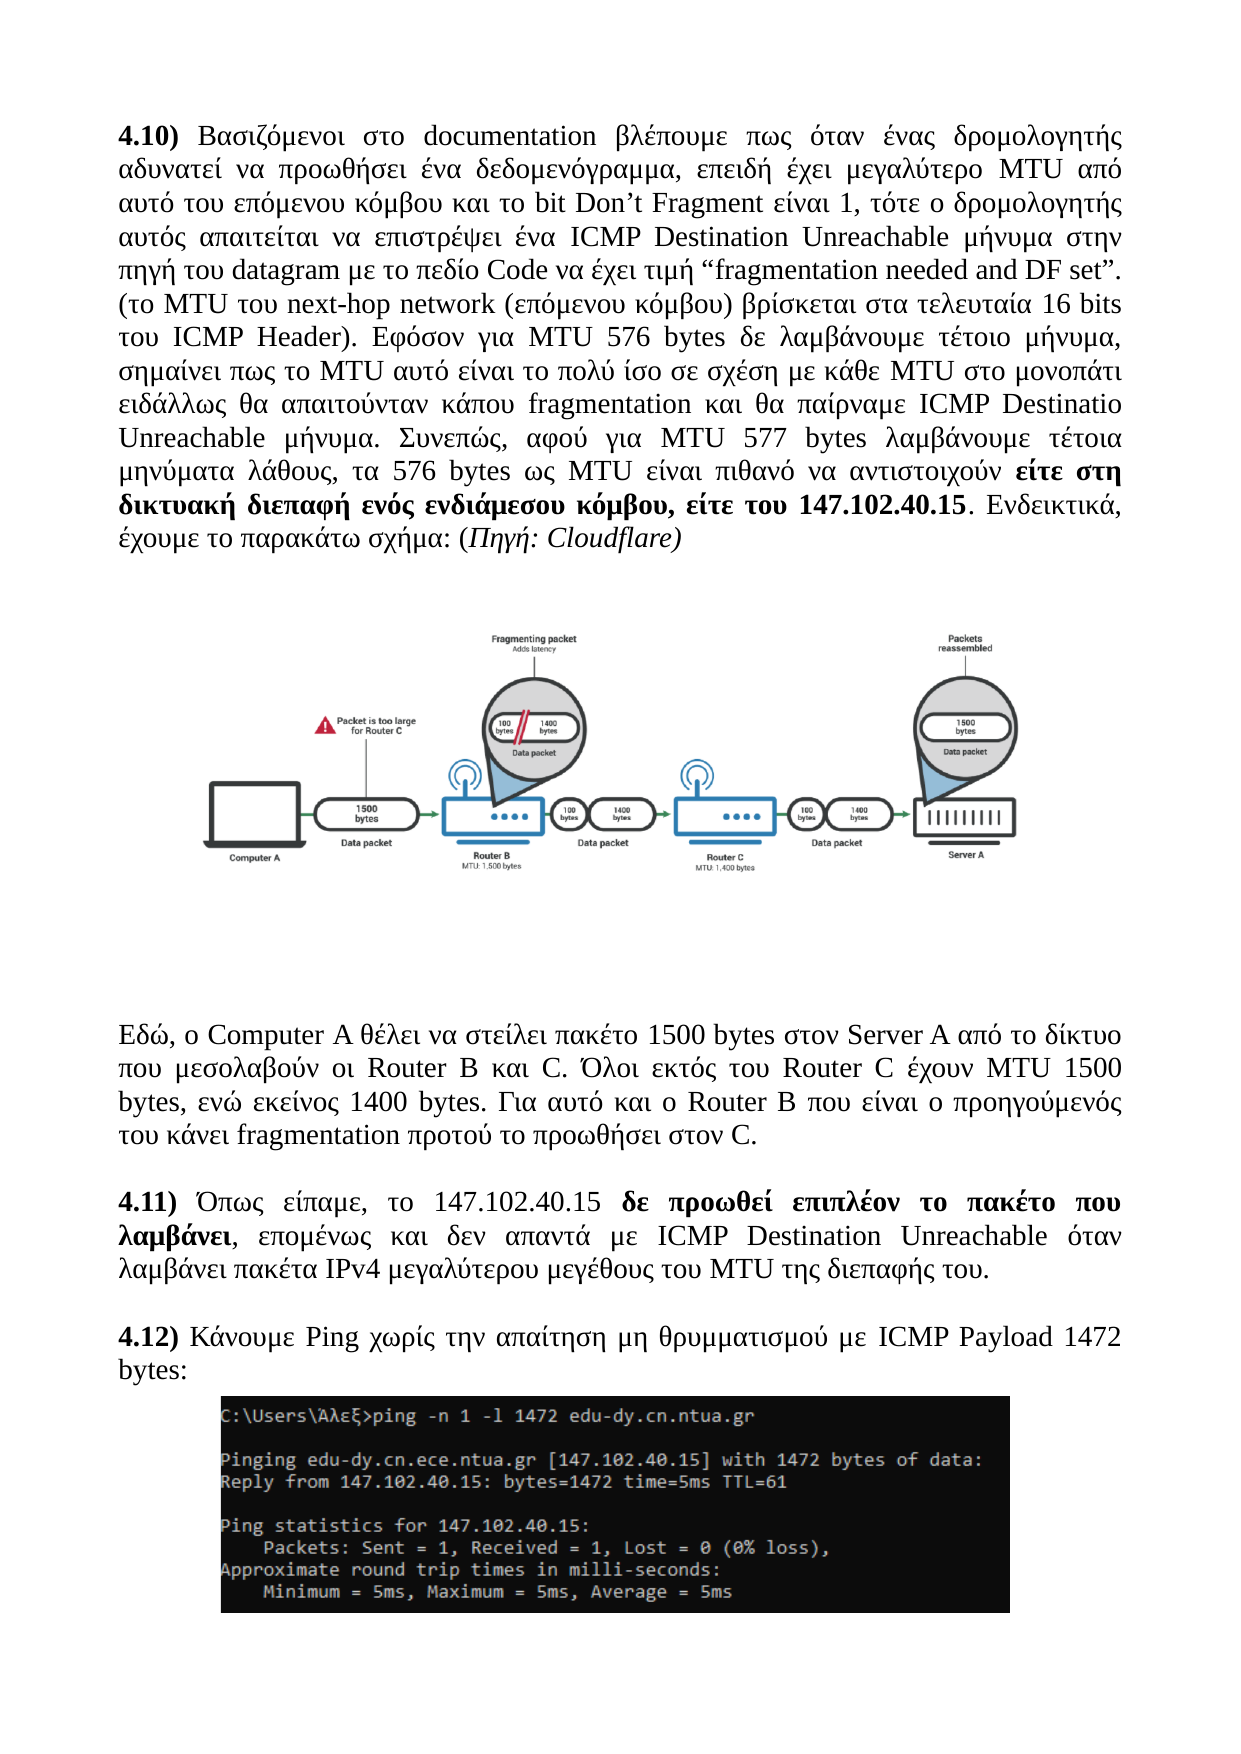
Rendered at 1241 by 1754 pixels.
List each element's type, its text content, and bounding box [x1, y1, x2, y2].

text 4.11) Όπως είπαμε, το 147.102.40.15 δε προωθεί επιπλέον το πακέτο που λαμβάνει, επομένως και δεν απαντά με ICMP Destination Unreachable όταν λαμβάνει πακέτα IPv4 μεγαλύτερου μεγέθους του MTU της διεπαφής του. [118, 1184, 1122, 1285]
picture [171, 587, 1069, 950]
text 4.12) Κάνουμε Ping χωρίς την απαίτηση μη θρυμματισμού με ICMP Payload 1472 bytes: [118, 1319, 1122, 1386]
text 4.10) Βασιζόμενοι στο documentation βλέπουμε πως όταν ένας δρομολογητής αδυνατεί να προωθήσει ένα δεδομενόγραμμα, επειδή έχει μεγαλύτερο MTU από αυτό του επόμενου κόμβου και το bit Don’t Fragment είναι 1, τότε ο δρομολογητής αυτός απαιτείται να επιστρέψει ένα ICMP Destination Unreachable μήνυμα στην πηγή του datagram με το πεδίο Code να έχει τιμή “fragmentation needed and DF set”. [118, 118, 1122, 286]
picture [220, 1396, 1010, 1613]
text (το MTU του next-hop network (επόμενου κόμβου) βρίσκεται στα τελευταία 16 bits του ICMP Header). Εφόσον για MTU 576 bytes δε λαμβάνουμε τέτοιο μήνυμα, σημαίνει πως το MTU αυτό είναι το πολύ ίσο σε σχέση με κάθε MTU στο μονοπάτι ειδάλλως θα απαιτούνταν κάπου fragmentation και θα παίρναμε ICMP Destinatio Unreachable μήνυμα. Συνεπώς, αφού για MTU 577 bytes λαμβάνουμε τέτοια μηνύματα λάθους, τα 576 bytes ως MTU είναι πιθανό να αντιστοιχούν είτε στη δικτυακή διεπαφή ενός ενδιάμεσου κόμβου, είτε του 147.102.40.15. Ενδεικτικά, έχουμε το παρακάτω σχήμα: (Πηγή: Cloudflare) [118, 286, 1122, 554]
text Εδώ, ο Computer Α θέλει να στείλει πακέτο 1500 bytes στον Server A από το δίκτυο που μεσολαβούν οι Router B και C. Όλοι εκτός του Router C έχουν MTU 1500 bytes, ενώ εκείνος 1400 bytes. Για αυτό και ο Router B που είναι ο προηγούμενός του κάνει fragmentation προτού το προωθήσει στον C. [118, 1017, 1122, 1151]
